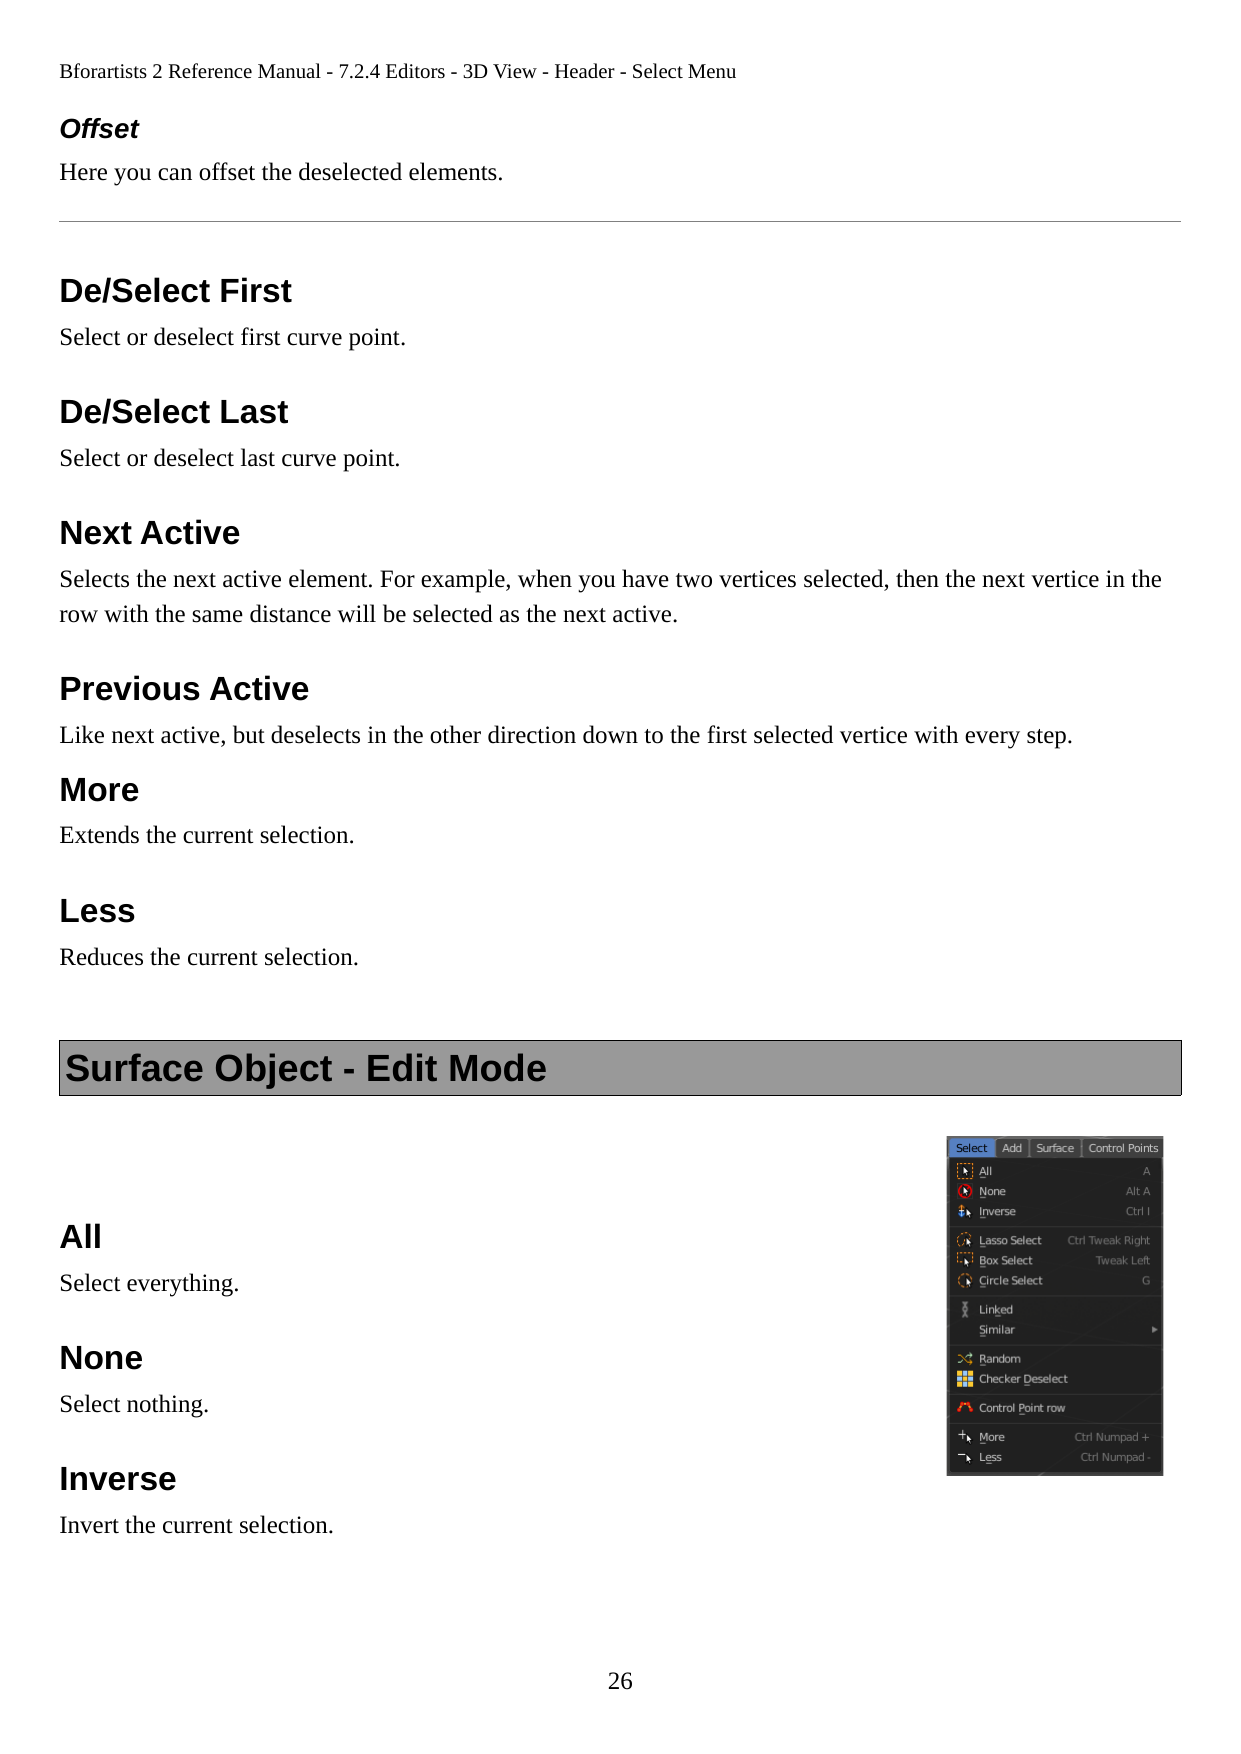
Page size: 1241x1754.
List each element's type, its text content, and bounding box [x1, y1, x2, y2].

subtitle All [59, 1217, 946, 1255]
subtitle [1164, 1338, 1181, 1376]
subtitle De/Select Last [59, 392, 1181, 431]
subtitle Previous Active [59, 669, 1181, 707]
table_header Surface Object - Edit Mode [60, 1041, 1181, 1095]
text Select or deselect last curve point. [59, 443, 1181, 472]
text [1164, 1268, 1181, 1296]
text Select or deselect first curve point. [59, 322, 1181, 351]
subtitle Inverse [59, 1459, 1181, 1497]
text Here you can offset the deselected elements. [59, 157, 1181, 186]
text Invert the current selection. [59, 1510, 1181, 1538]
text Extends the current selection. [59, 821, 1181, 849]
subtitle Less [59, 890, 1181, 929]
text Selects the next active element. For example, when you have two vertices selected, then the next vertice in the row with the same distance will be selected as the next active. [59, 564, 1181, 627]
subtitle Next Active [59, 513, 1181, 552]
subtitle Offset [59, 113, 1181, 144]
subtitle [1164, 1217, 1181, 1255]
text Like next active, but deselects in the other direction down to the first selected vertice with every step. [59, 720, 1181, 748]
subtitle None [59, 1338, 946, 1376]
subtitle More [59, 769, 1181, 808]
text Select everything. [59, 1268, 946, 1296]
text Reduces the current selection. [59, 942, 1181, 970]
picture [946, 1136, 1164, 1476]
text Select nothing. [59, 1389, 946, 1417]
text [1164, 1389, 1181, 1417]
subtitle De/Select First [59, 271, 1181, 310]
